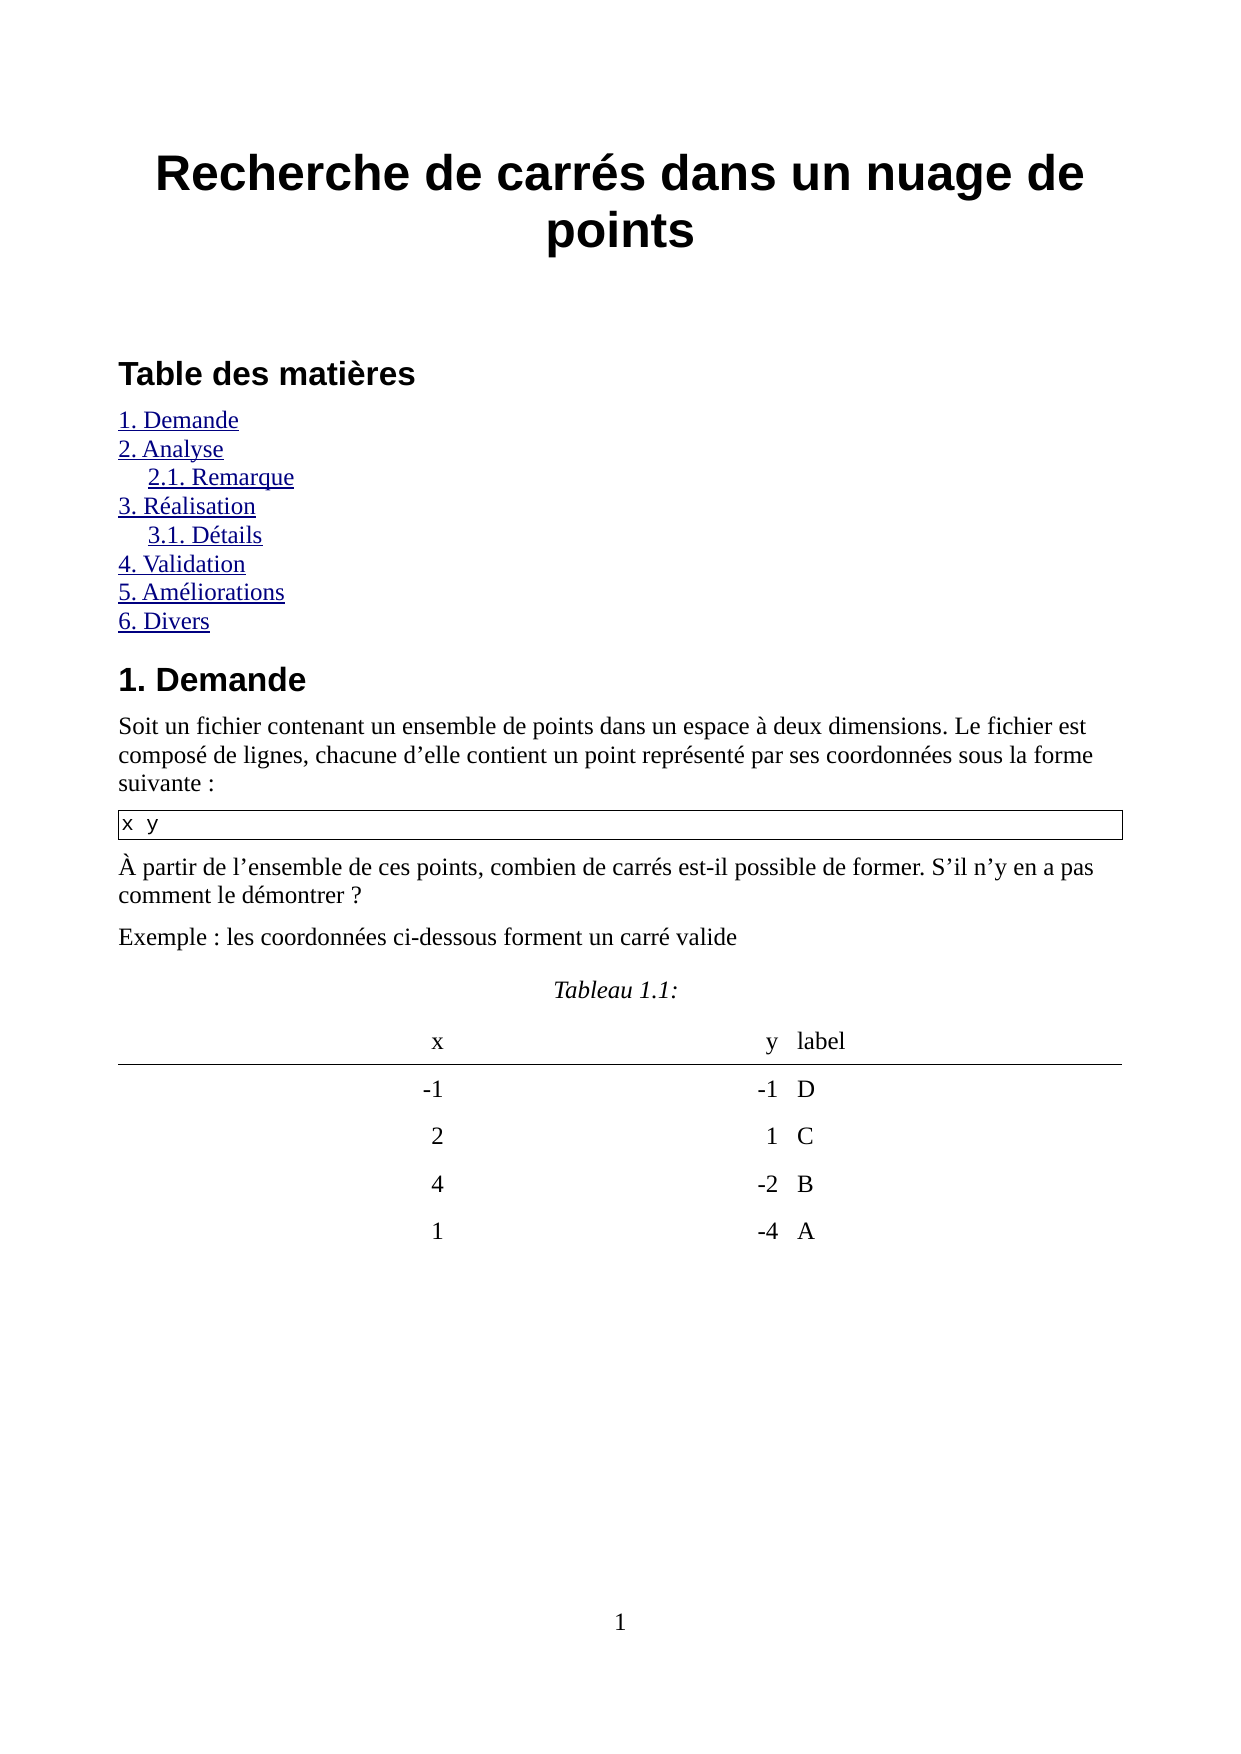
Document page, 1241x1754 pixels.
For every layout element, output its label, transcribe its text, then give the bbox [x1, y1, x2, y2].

text Soit un fichier contenant un ensemble de points dans un espace à deux dimensions. Le fichier est composé de lignes, chacune d’elle contient un point représenté par ses coordonnées sous la forme suivante : [118, 711, 1122, 797]
table_cell 2 [118, 1112, 453, 1159]
table_cell 1 [118, 1207, 453, 1254]
table_header label [788, 1017, 1122, 1064]
table_header y [453, 1017, 787, 1064]
table_cell -4 [453, 1207, 787, 1254]
subtitle Demande [118, 660, 1122, 698]
table_cell 4 [118, 1160, 453, 1207]
text 1. Demande [118, 405, 1122, 434]
text x y [119, 811, 1122, 839]
text 2. Analyse [118, 434, 1122, 462]
text 5. Améliorations [118, 577, 1122, 606]
table_cell B [788, 1160, 1122, 1207]
table_cell A [788, 1207, 1122, 1254]
table_cell -1 [118, 1065, 453, 1112]
table_header x [118, 1017, 453, 1064]
table_cell -2 [453, 1160, 787, 1207]
table_cell C [788, 1112, 1122, 1159]
table_cell -1 [453, 1065, 787, 1112]
text Exemple : les coordonnées ci-dessous forment un carré valide [118, 922, 1122, 951]
text 2.1. Remarque [148, 462, 1122, 491]
table_cell 1 [453, 1112, 787, 1159]
text 3.1. Détails [148, 520, 1122, 549]
subtitle Table des matières [118, 354, 1122, 392]
text 6. Divers [118, 606, 1122, 635]
table_cell D [788, 1065, 1122, 1112]
text 4. Validation [118, 549, 1122, 577]
text À partir de l’ensemble de ces points, combien de carrés est-il possible de former. S’il n’y en a pas comment le démontrer ? [118, 852, 1122, 909]
title Recherche de carrés dans un nuage de points [118, 143, 1122, 258]
text Tableau 1.1: [118, 976, 1122, 1004]
text 3. Réalisation [118, 491, 1122, 520]
